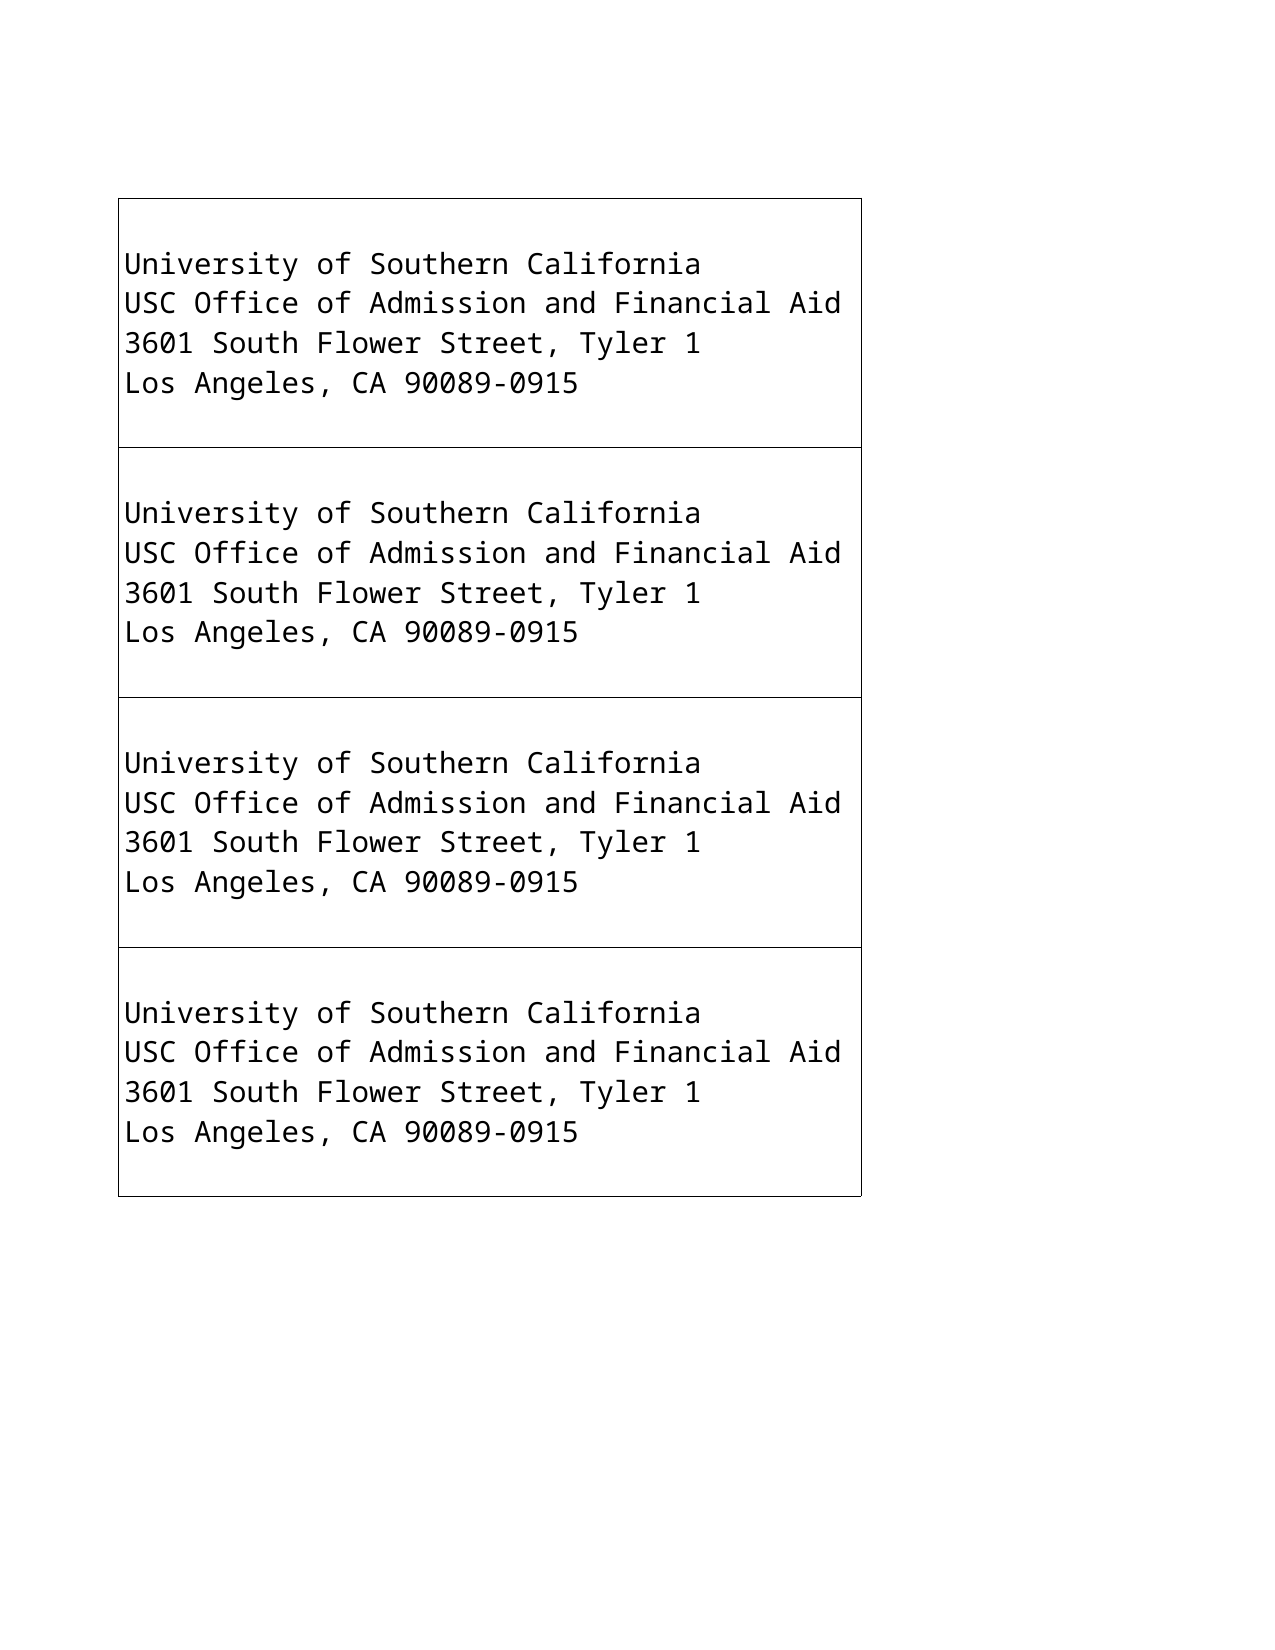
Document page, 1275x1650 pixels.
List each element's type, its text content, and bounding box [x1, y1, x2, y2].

table_cell University of Southern California USC Office of Admission and Financial Aid 3601 South Flower Street, Tyler 1 Los Angeles, CA 90089-0915 [119, 948, 861, 1196]
table_cell University of Southern California USC Office of Admission and Financial Aid 3601 South Flower Street, Tyler 1 Los Angeles, CA 90089-0915 [119, 448, 861, 697]
table_header University of Southern California USC Office of Admission and Financial Aid 3601 South Flower Street, Tyler 1 Los Angeles, CA 90089-0915 [119, 199, 861, 447]
table_cell University of Southern California USC Office of Admission and Financial Aid 3601 South Flower Street, Tyler 1 Los Angeles, CA 90089-0915 [119, 698, 861, 947]
